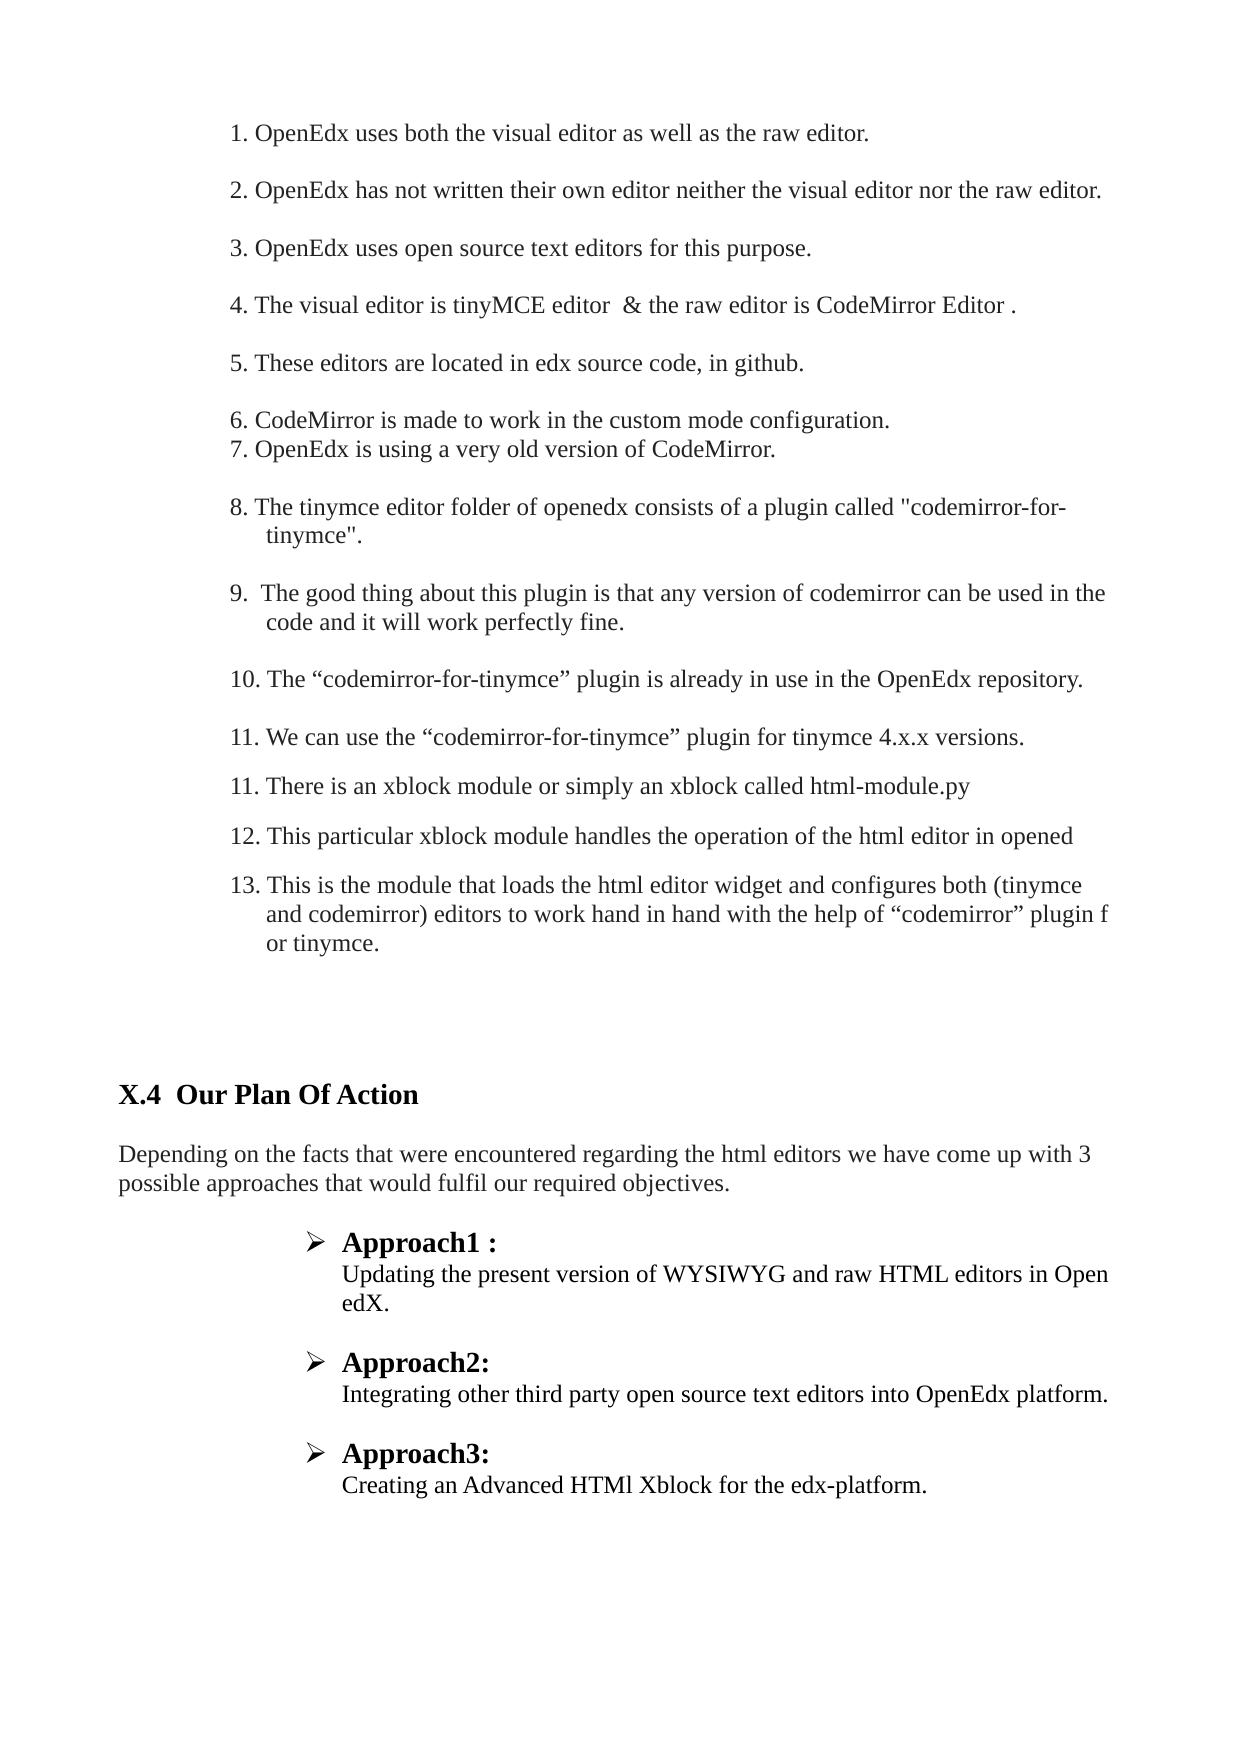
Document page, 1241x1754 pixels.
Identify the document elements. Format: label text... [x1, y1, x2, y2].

text Depending on the facts that were encountered regarding the html editors we have come up with 3 possible approaches that would fulfil our required objectives. [118, 1139, 1122, 1197]
list 12. This particular xblock module handles the operation of the html editor in opened [192, 821, 1122, 850]
list 1. OpenEdx uses both the visual editor as well as the raw editor. [192, 118, 1122, 147]
list 11. There is an xblock module or simply an xblock called html-module.py [192, 771, 1122, 800]
list Approach1 : [304, 1225, 1122, 1259]
list 9. The good thing about this plugin is that any version of codemirror can be used in the code and it will work perfectly fine. [192, 578, 1122, 636]
list 13. This is the module that loads the html editor widget and configures both (tinymce and codemirror) editors to work hand in hand with the help of “codemirror” plugin f or tinymce. [192, 871, 1122, 957]
list 5. These editors are located in edx source code, in github. [192, 348, 1122, 377]
list 7. OpenEdx is using a very old version of CodeMirror. [192, 434, 1122, 463]
text Updating the present version of WYSIWYG and raw HTML editors in Open edX. [342, 1259, 1122, 1317]
text X.4 Our Plan Of Action [118, 1077, 1122, 1110]
list 6. CodeMirror is made to work in the custom mode configuration. [192, 406, 1122, 434]
list 2. OpenEdx has not written their own editor neither the visual editor nor the raw editor. [192, 176, 1122, 204]
list 8. The tinymce editor folder of openedx consists of a plugin called "codemirror-for- tinymce". [192, 492, 1122, 549]
list 4. The visual editor is tinyMCE editor & the raw editor is CodeMirror Editor . [192, 291, 1122, 319]
text Creating an Advanced HTMl Xblock for the edx-platform. [342, 1470, 1122, 1499]
list Approach2: [304, 1345, 1122, 1379]
text Integrating other third party open source text editors into OpenEdx platform. [342, 1379, 1122, 1408]
list 10. The “codemirror-for-tinymce” plugin is already in use in the OpenEdx repository. [192, 664, 1122, 693]
list 11. We can use the “codemirror-for-tinymce” plugin for tinymce 4.x.x versions. [192, 722, 1122, 751]
list 3. OpenEdx uses open source text editors for this purpose. [192, 233, 1122, 262]
list Approach3: [304, 1436, 1122, 1470]
